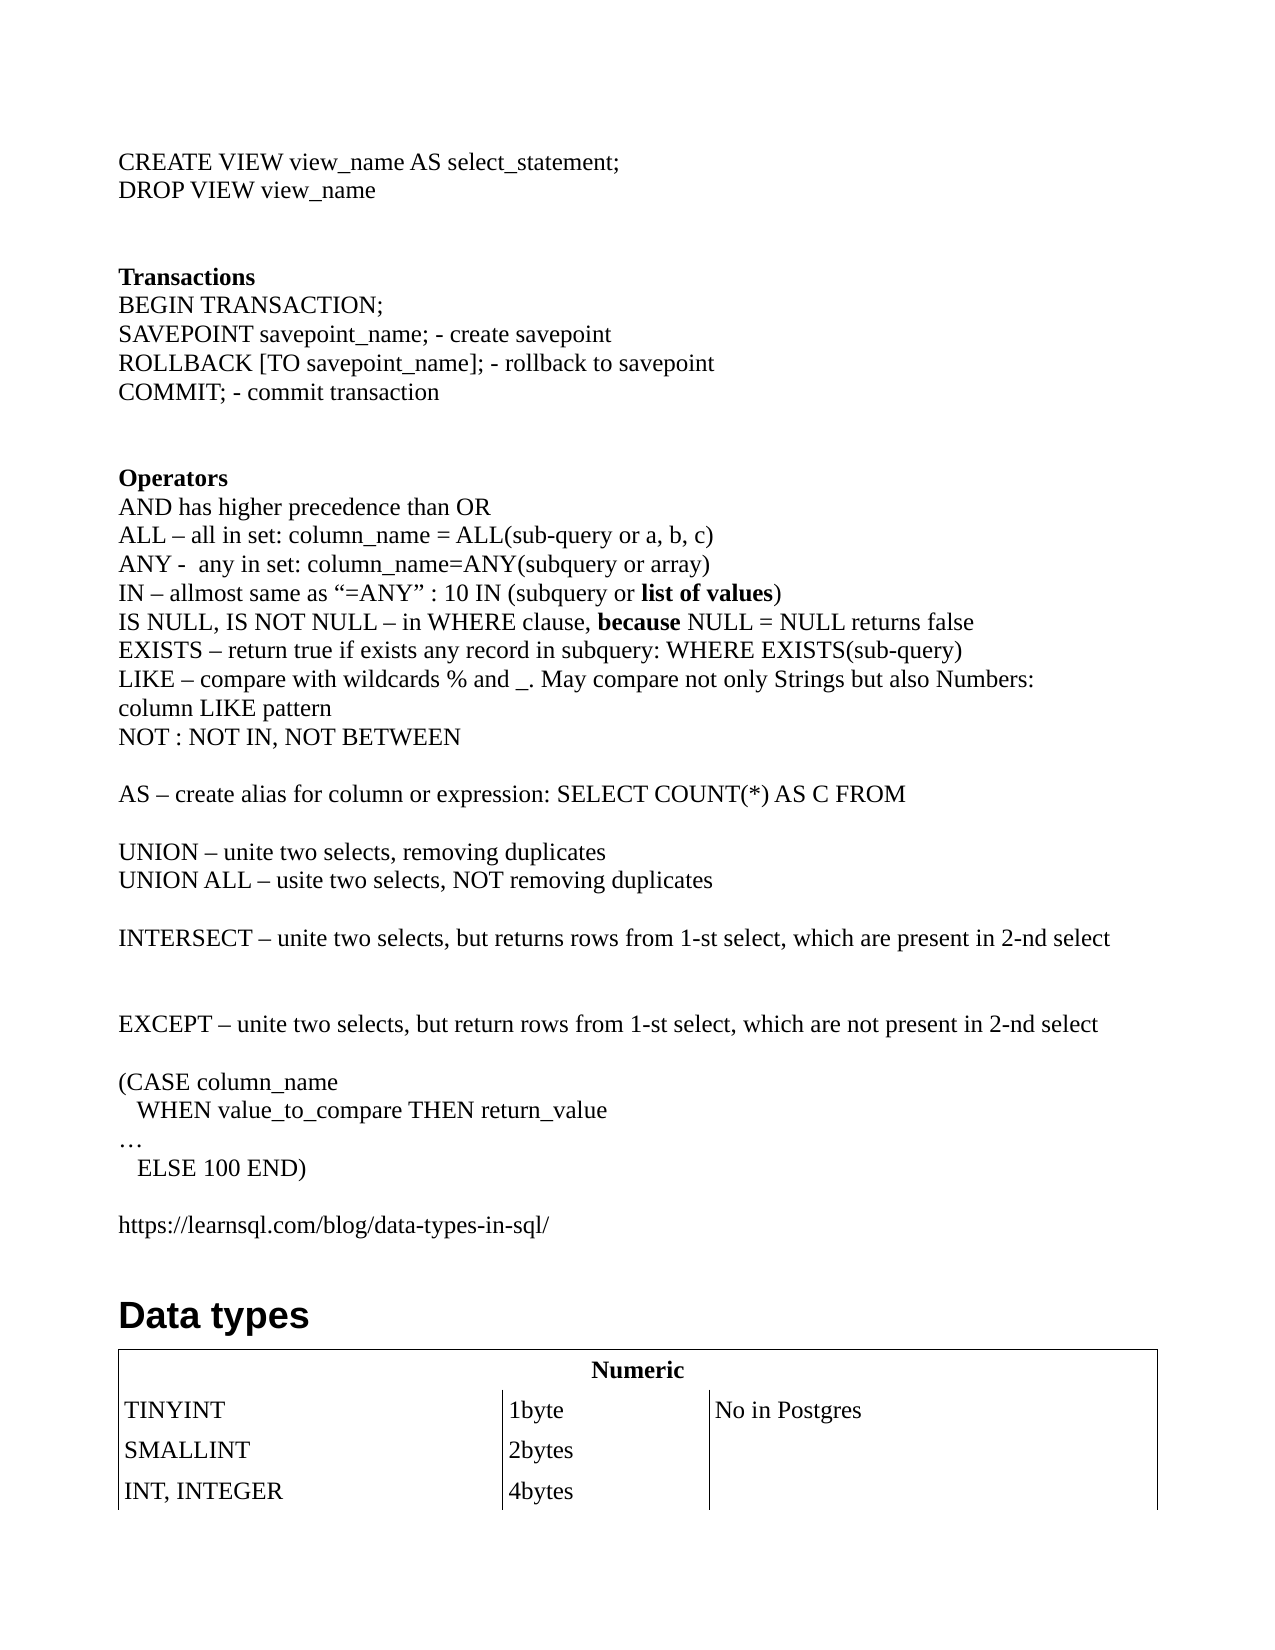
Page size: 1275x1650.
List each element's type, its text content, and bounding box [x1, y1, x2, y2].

table_cell 1byte [503, 1390, 709, 1430]
table_cell 4bytes [503, 1470, 709, 1510]
text COMMIT; - commit transaction [118, 377, 1157, 406]
text LIKE – compare with wildcards % and _. May compare not only Strings but also Numbers: [118, 664, 1157, 693]
text WHEN value_to_compare THEN return_value [118, 1096, 1157, 1124]
subtitle Data types [118, 1293, 1157, 1337]
text https://learnsql.com/blog/data-types-in-sql/ [118, 1211, 1157, 1239]
table_cell SMALLINT [119, 1430, 502, 1470]
text IN – allmost same as “=ANY” : 10 IN (subquery or list of values) [118, 578, 1157, 607]
text DROP VIEW view_name [118, 176, 1157, 204]
text AND has higher precedence than OR [118, 492, 1157, 521]
text Operators [118, 463, 1157, 492]
table_cell [710, 1430, 1157, 1470]
text AS – create alias for column or expression: SELECT COUNT(*) AS C FROM [118, 779, 1157, 808]
text INTERSECT – unite two selects, but returns rows from 1-st select, which are present in 2-nd select [118, 923, 1157, 952]
text (CASE column_name [118, 1067, 1157, 1096]
text EXISTS – return true if exists any record in subquery: WHERE EXISTS(sub-query) [118, 636, 1157, 664]
text … [118, 1124, 1157, 1153]
text column LIKE pattern [118, 693, 1157, 722]
text ANY - any in set: column_name=ANY(subquery or array) [118, 549, 1157, 578]
text UNION – unite two selects, removing duplicates [118, 837, 1157, 866]
table_cell 2bytes [503, 1430, 709, 1470]
text BEGIN TRANSACTION; [118, 291, 1157, 319]
text ELSE 100 END) [118, 1153, 1157, 1182]
text SAVEPOINT savepoint_name; - create savepoint [118, 319, 1157, 348]
text IS NULL, IS NOT NULL – in WHERE clause, because NULL = NULL returns false [118, 607, 1157, 636]
text ALL – all in set: column_name = ALL(sub-query or a, b, c) [118, 521, 1157, 549]
table_cell INT, INTEGER [119, 1470, 502, 1510]
table_cell TINYINT [119, 1390, 502, 1430]
table_cell [710, 1470, 1157, 1510]
table_header Numeric [119, 1350, 1157, 1389]
text CREATE VIEW view_name AS select_statement; [118, 147, 1157, 176]
text EXCEPT – unite two selects, but return rows from 1-st select, which are not present in 2-nd select [118, 1009, 1157, 1038]
text NOT : NOT IN, NOT BETWEEN [118, 722, 1157, 751]
text Transactions [118, 262, 1157, 291]
text UNION ALL – usite two selects, NOT removing duplicates [118, 866, 1157, 894]
text ROLLBACK [TO savepoint_name]; - rollback to savepoint [118, 348, 1157, 377]
table_cell No in Postgres [710, 1390, 1157, 1430]
